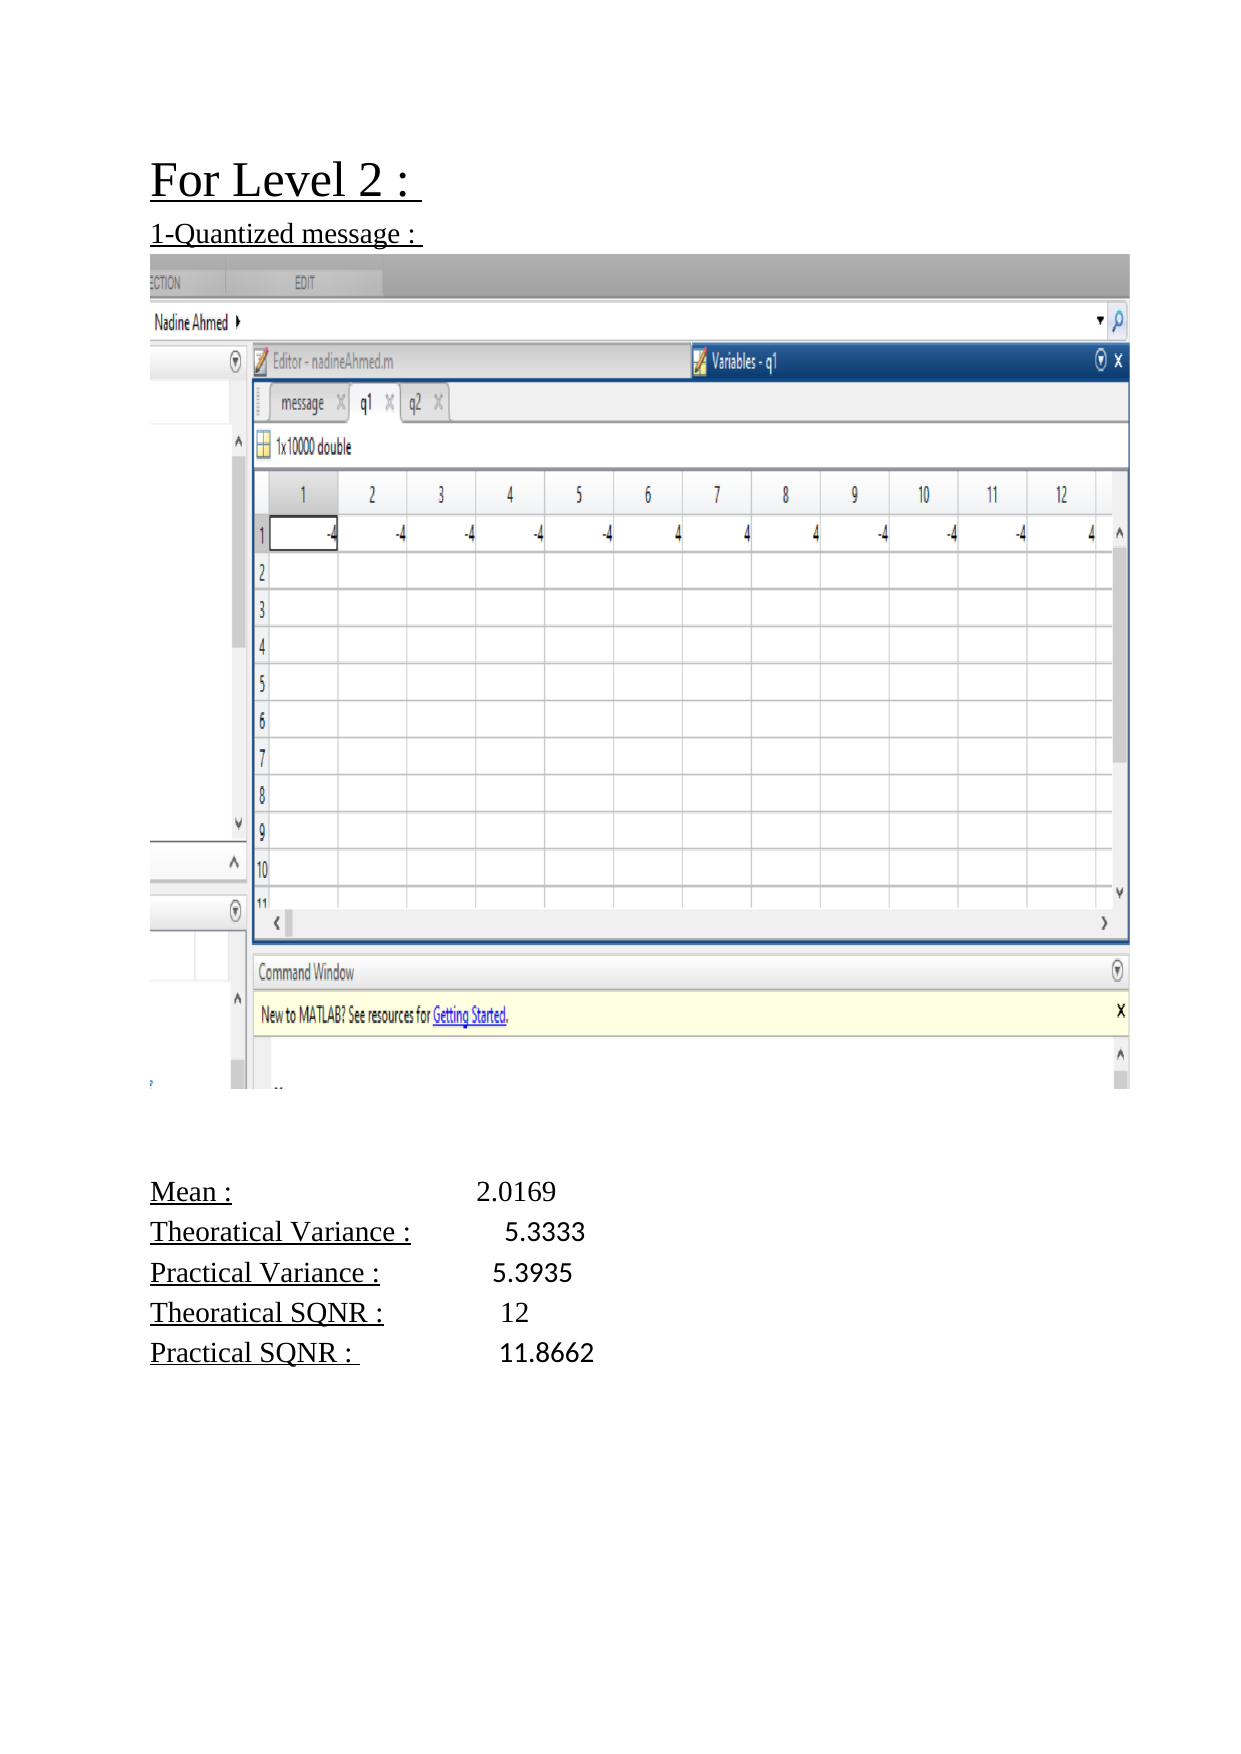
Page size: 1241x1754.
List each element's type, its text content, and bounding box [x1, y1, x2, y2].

text For Level 2 : [150, 150, 1090, 207]
text Practical Variance : 5.3935 [150, 1254, 1090, 1290]
picture [150, 254, 1130, 1089]
text Theoratical Variance : 5.3333 [150, 1213, 1090, 1249]
text Mean : 2.0169 [150, 1174, 1090, 1208]
text 1-Quantized message : [150, 216, 1090, 249]
text Practical SQNR : 11.8662 [150, 1334, 1090, 1369]
text Theoratical SQNR : 12 [150, 1295, 1090, 1329]
